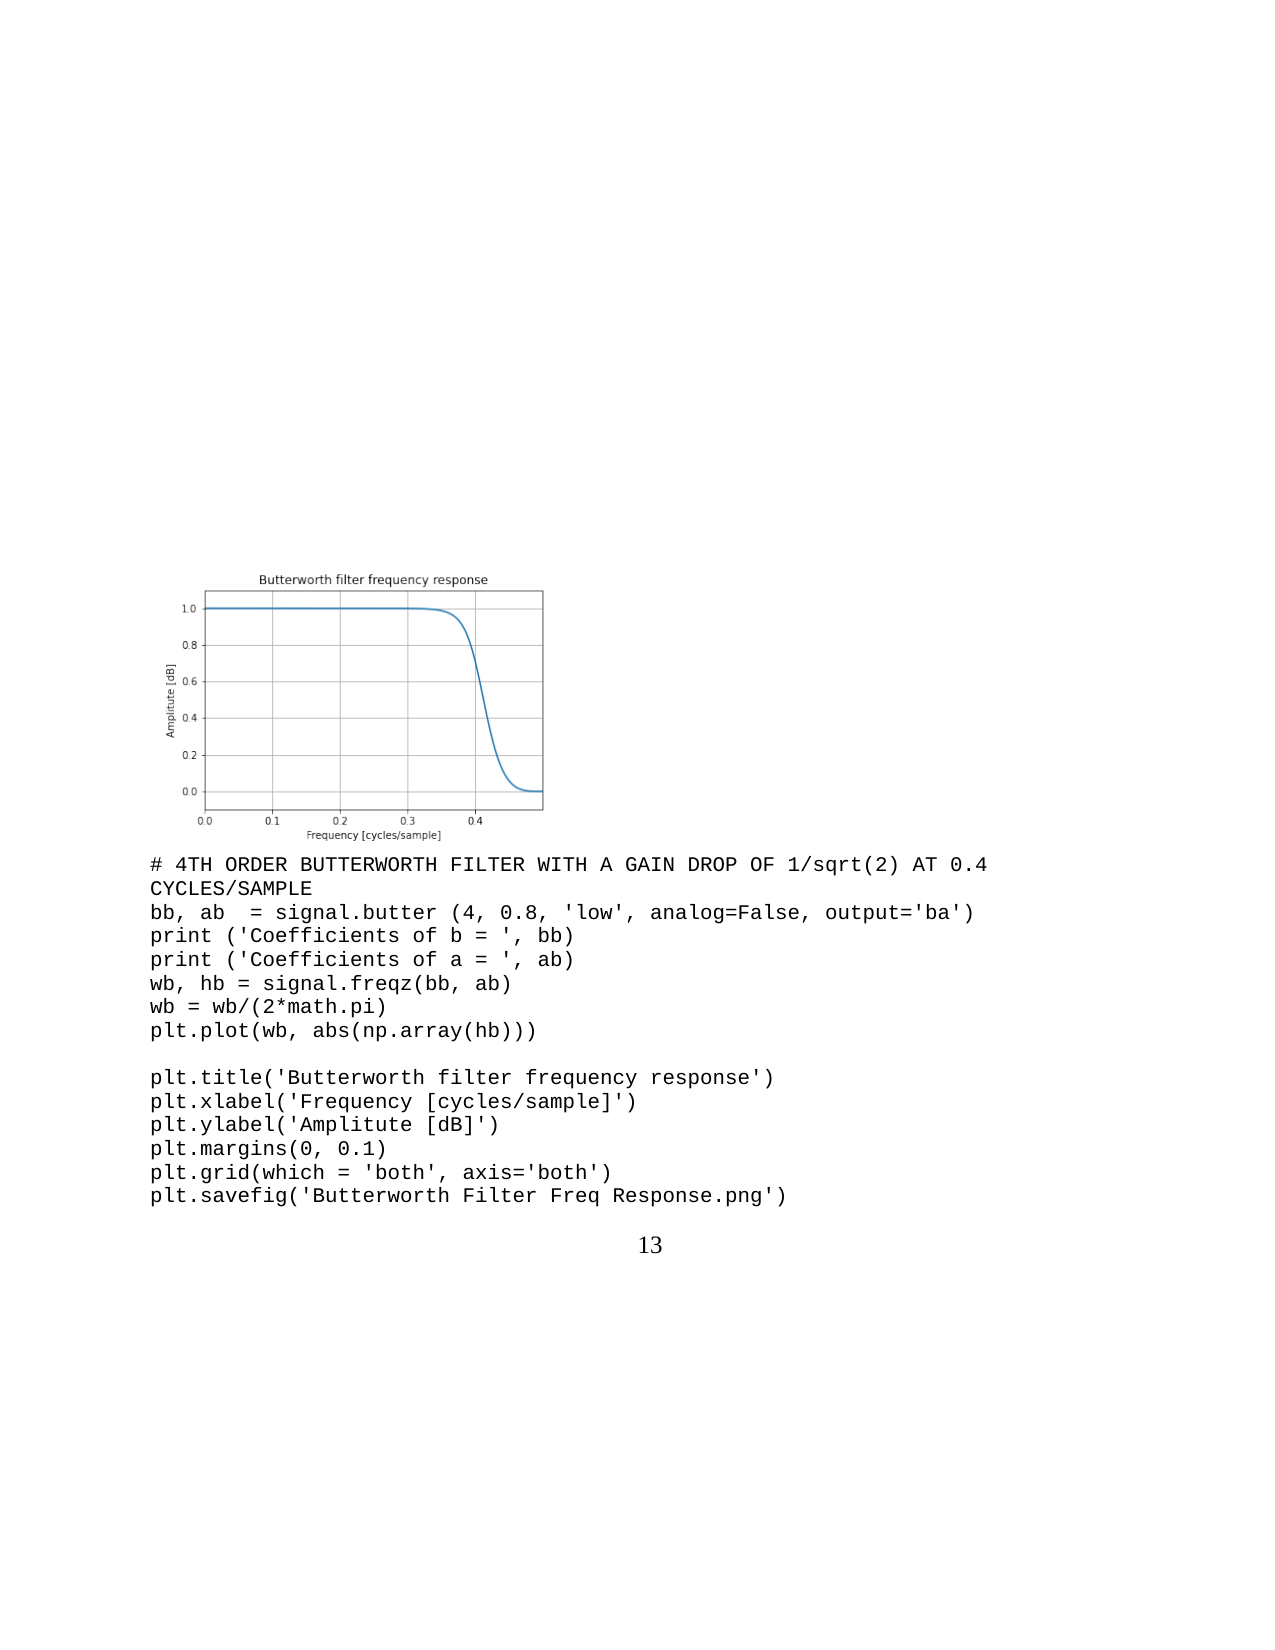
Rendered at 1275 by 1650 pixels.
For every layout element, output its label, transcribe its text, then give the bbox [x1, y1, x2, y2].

text wb, hb = signal.freqz(bb, ab) [150, 973, 1125, 996]
text plt.title('Butterworth filter frequency response') [150, 1067, 1125, 1091]
text bb, ab = signal.butter (4, 0.8, 'low', analog=False, output='ba') [150, 902, 1125, 925]
text plt.plot(wb, abs(np.array(hb))) [150, 1020, 1125, 1043]
text wb = wb/(2*math.pi) [150, 996, 1125, 1020]
text plt.ylabel('Amplitute [dB]') [150, 1114, 1125, 1138]
text plt.xlabel('Frequency [cycles/sample]') [150, 1091, 1125, 1114]
text # 4TH ORDER BUTTERWORTH FILTER WITH A GAIN DROP OF 1/sqrt(2) AT 0.4 CYCLES/SAMPLE [150, 854, 1125, 902]
text print ('Coefficients of b = ', bb) [150, 925, 1125, 949]
picture [150, 555, 586, 846]
text plt.grid(which = 'both', axis='both') [150, 1162, 1125, 1185]
text plt.savefig('Butterworth Filter Freq Response.png') [150, 1185, 1125, 1209]
text plt.margins(0, 0.1) [150, 1138, 1125, 1162]
text print ('Coefficients of a = ', ab) [150, 949, 1125, 973]
